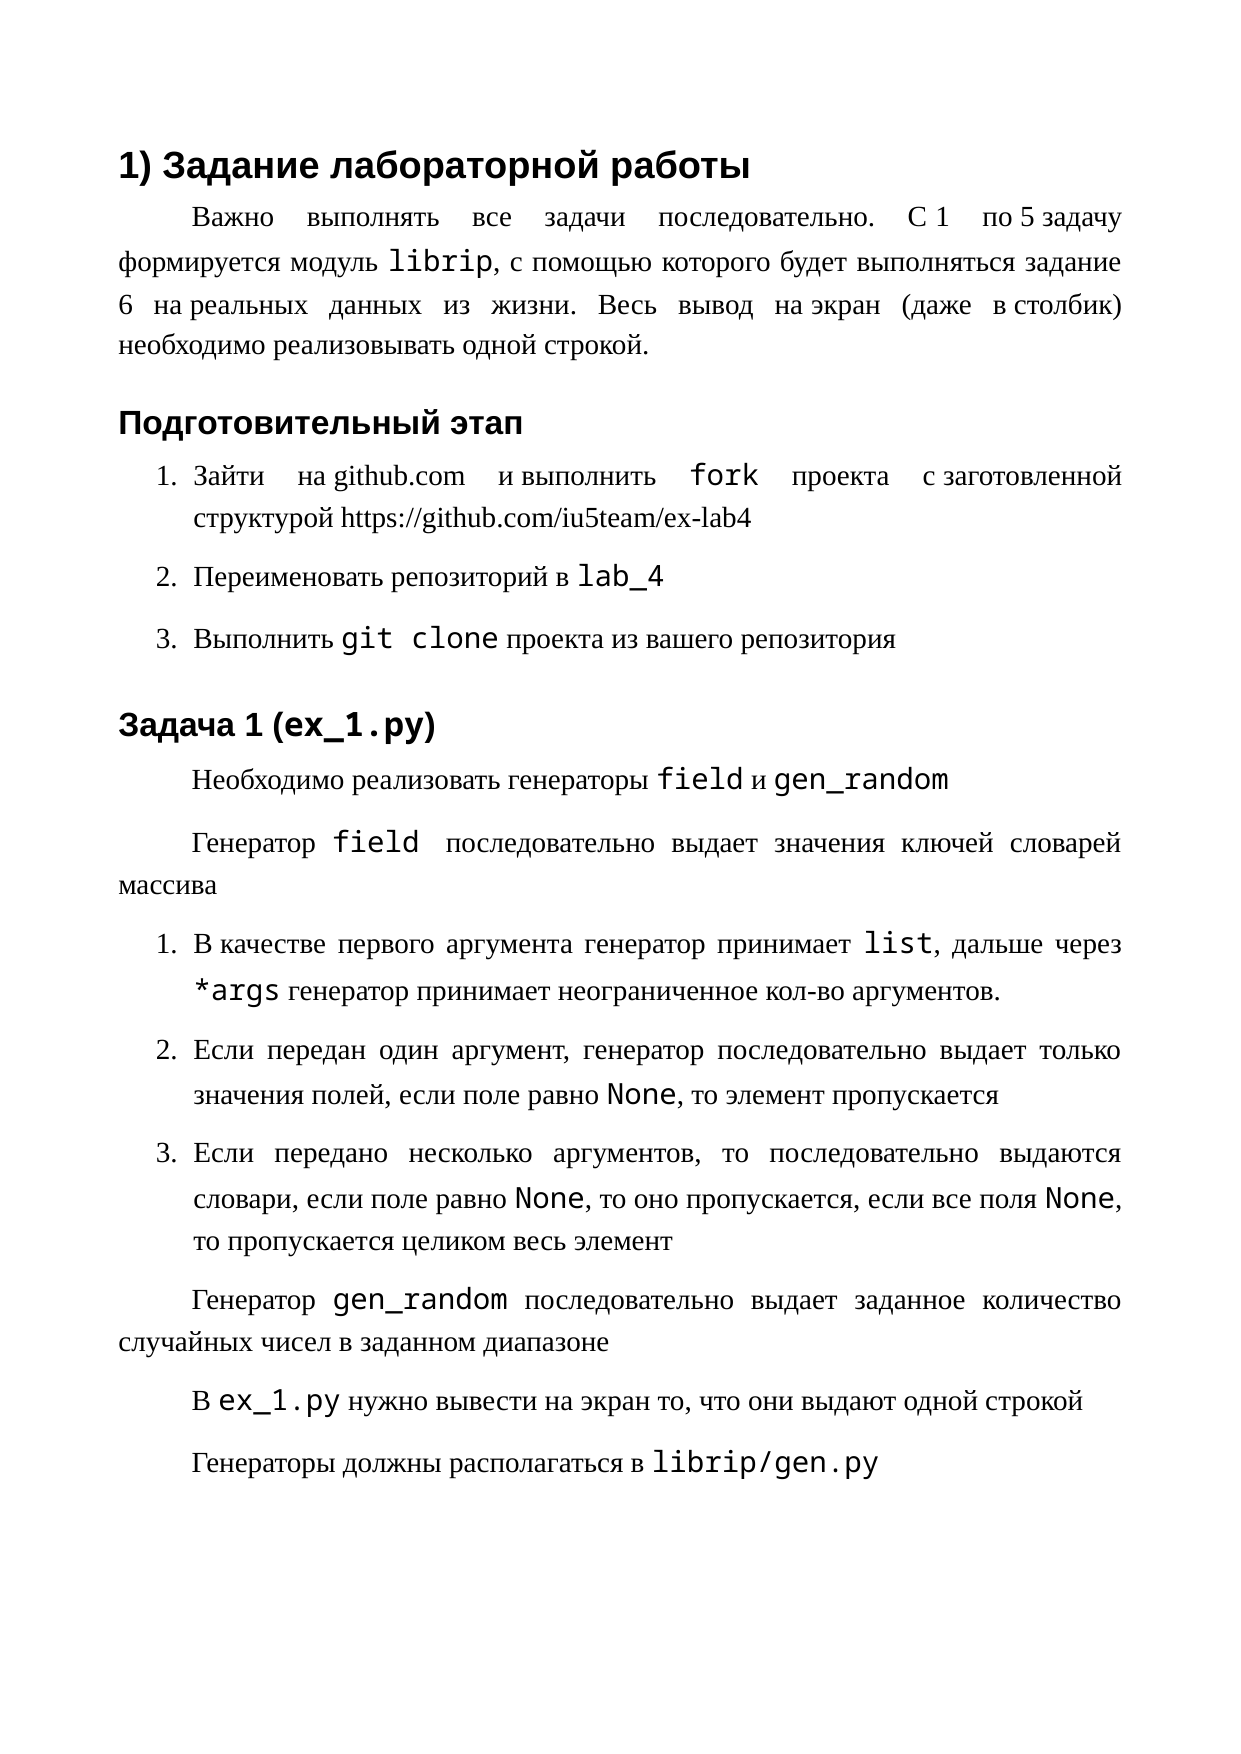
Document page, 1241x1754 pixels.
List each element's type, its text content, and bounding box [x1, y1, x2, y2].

list Если передано несколько аргументов, то последовательно выдаются словари, если поле равно None, то оно пропускается, если все поля None, то пропускается целиком весь элемент [156, 1135, 1122, 1257]
subtitle 1) Задание лабораторной работы [118, 143, 1122, 187]
list Если передан один аргумент, генератор последовательно выдает только значения полей, если поле равно None, то элемент пропускается [156, 1032, 1122, 1113]
list Зайти на github.com и выполнить fork проекта с заготовленной структурой https://github.com/iu5team/ex-lab4 [156, 454, 1122, 534]
text Генератор field последовательно выдает значения ключей словарей массива [118, 821, 1122, 901]
text Генераторы должны располагаться в librip/gen.py [118, 1441, 1122, 1481]
subtitle Подготовительный этап [118, 403, 1122, 442]
list Выполнить git clone проекта из вашего репозитория [156, 617, 1122, 657]
text Необходимо реализовать генераторы field и gen_random [118, 759, 1122, 798]
list Переименовать репозиторий в lab_4 [156, 555, 1122, 595]
text Генератор gen_random последовательно выдает заданное количество случайных чисел в заданном диапазоне [118, 1278, 1122, 1358]
text Важно выполнять все задачи последовательно. С 1 по 5 задачу формируется модуль librip, с помощью которого будет выполняться задание 6 на реальных данных из жизни. Весь вывод на экран (даже в столбик) необходимо реализовывать одной строкой. [118, 199, 1122, 361]
text В ex_1.py нужно вывести на экран то, что они выдают одной строкой [118, 1379, 1122, 1419]
list В качестве первого аргумента генератор принимает list, дальше через *args генератор принимает неограниченное кол-во аргументов. [156, 922, 1122, 1009]
subtitle Задача 1 (ex_1.py) [118, 700, 1122, 746]
